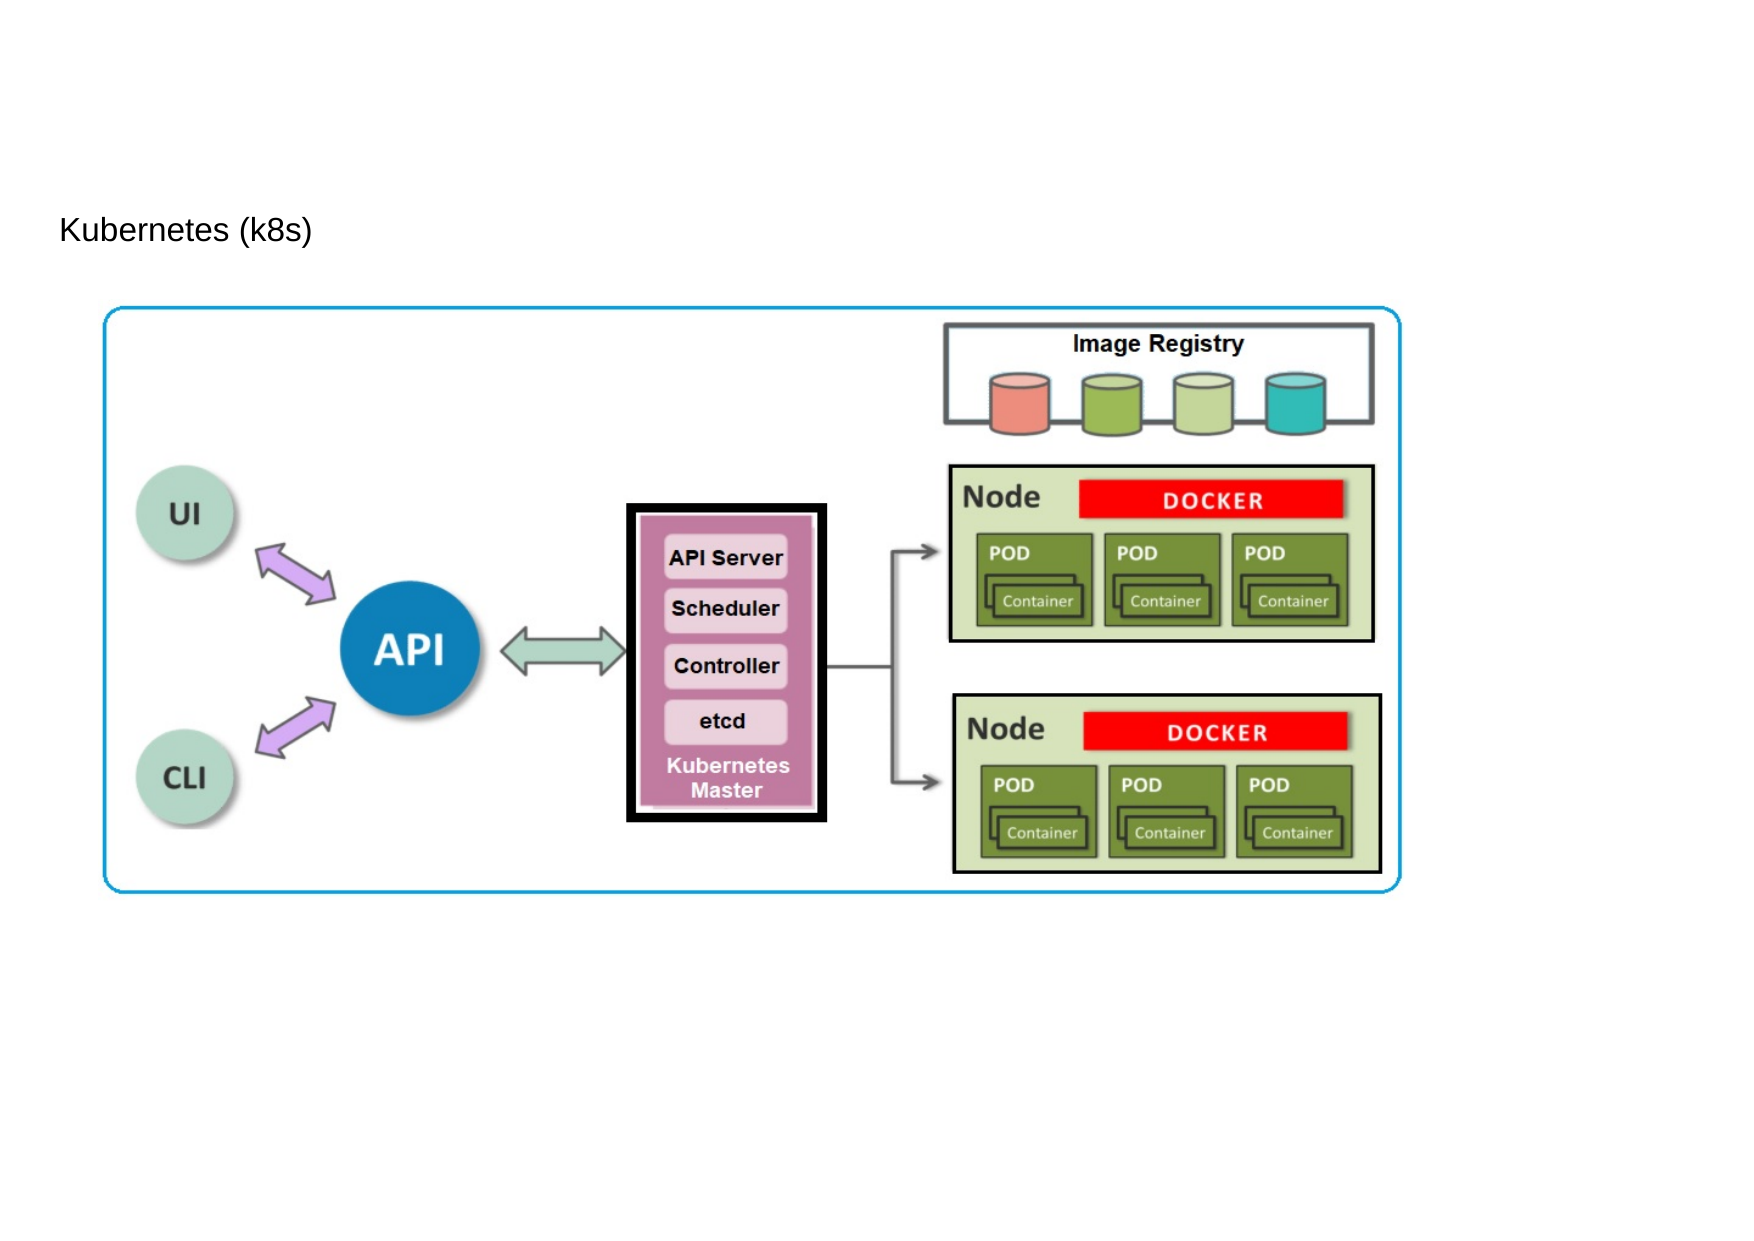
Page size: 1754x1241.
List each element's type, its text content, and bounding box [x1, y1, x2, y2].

picture [98, 299, 1414, 908]
text Kubernetes (k8s) [59, 210, 1695, 248]
